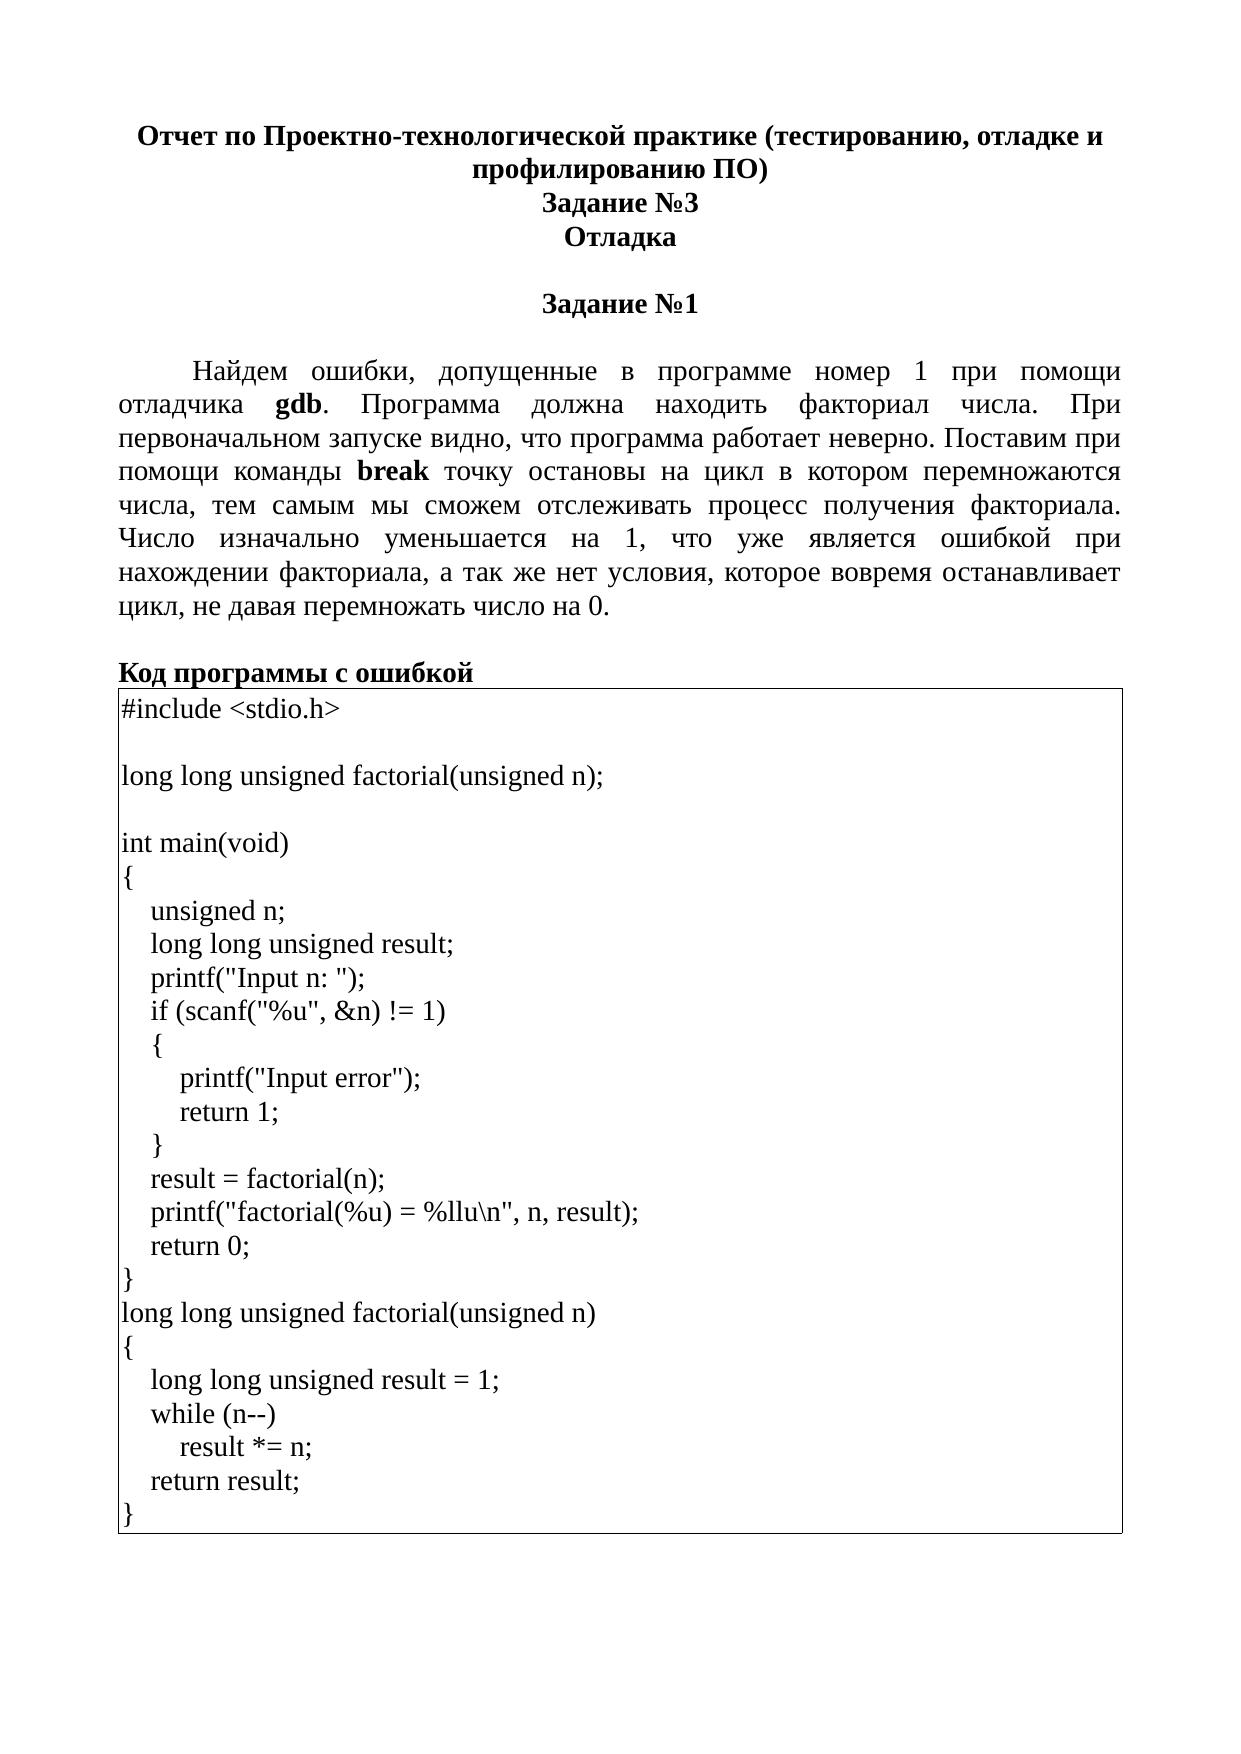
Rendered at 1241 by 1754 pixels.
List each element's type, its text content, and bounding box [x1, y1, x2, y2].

text } [119, 1258, 1122, 1292]
text long long unsigned result = 1; [119, 1359, 1122, 1393]
text unsigned n; [119, 889, 1122, 923]
text Отладка [118, 219, 1122, 252]
text result *= n; [119, 1426, 1122, 1460]
text printf("Input n: "); [119, 957, 1122, 990]
text long long unsigned factorial(unsigned n); [119, 755, 1122, 792]
text { [119, 1326, 1122, 1359]
text Задание №3 [118, 185, 1122, 219]
text long long unsigned result; [119, 923, 1122, 957]
text result = factorial(n); [119, 1158, 1122, 1191]
text return 0; [119, 1225, 1122, 1258]
text long long unsigned factorial(unsigned n) [119, 1292, 1122, 1326]
text return 1; [119, 1091, 1122, 1124]
text { [119, 856, 1122, 889]
text #include <stdio.h> [119, 689, 1122, 725]
text } [119, 1493, 1122, 1533]
text if (scanf("%u", &n) != 1) [119, 990, 1122, 1024]
text printf("Input error"); [119, 1057, 1122, 1091]
text { [119, 1024, 1122, 1057]
text Код программы с ошибкой [118, 655, 1122, 688]
text Отчет по Проектно-технологической практике (тестированию, отладке и профилированию ПО) [118, 118, 1122, 185]
text printf("factorial(%u) = %llu\n", n, result); [119, 1191, 1122, 1225]
text while (n--) [119, 1393, 1122, 1426]
text return result; [119, 1460, 1122, 1493]
text int main(void) [119, 822, 1122, 856]
text Найдем ошибки, допущенные в программе номер 1 при помощи отладчика gdb. Программа должна находить факториал числа. При первоначальном запуске видно, что программа работает неверно. Поставим при помощи команды break точку остановы на цикл в котором перемножаются числа, тем самым мы сможем отслеживать процесс получения факториала. Число изначально уменьшается на 1, что уже является ошибкой при нахождении факториала, а так же нет условия, которое вовремя останавливает цикл, не давая перемножать число на 0. [118, 353, 1122, 621]
text } [119, 1124, 1122, 1158]
text Задание №1 [118, 286, 1122, 319]
